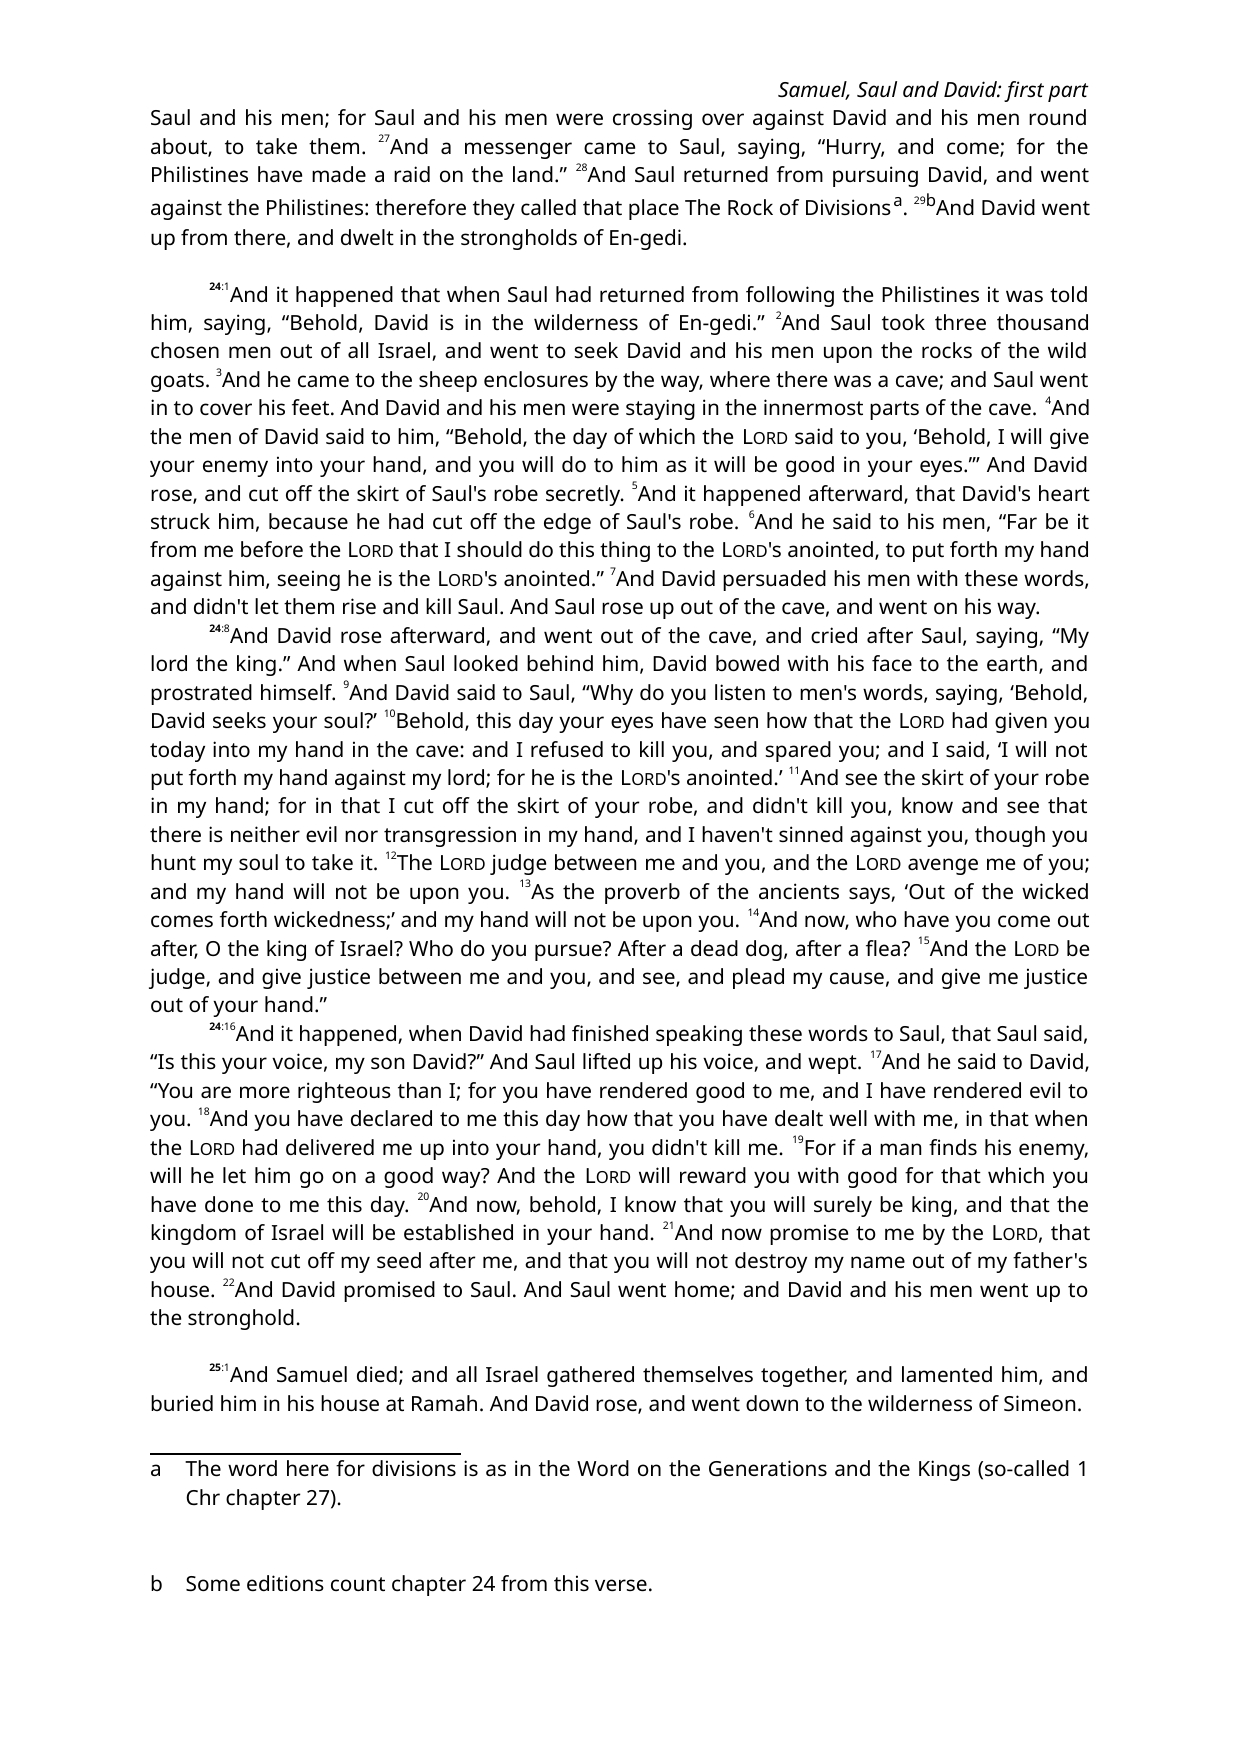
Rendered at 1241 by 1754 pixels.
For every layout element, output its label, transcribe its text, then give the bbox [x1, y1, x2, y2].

text 23:14And David stayed in the wilderness in the strongholds, and stayed in the hill-country in the wilderness of Ziph. And Saul sought him every day, and the Lord didn't deliver him into his hand. 15And David was afraid, for Saul had come out to seek his soul, and David was in the wilderness of Ziph in the wood. 16And Jonathan, Saul's son, rose, and went to David, into the wood, and strengthened his hand in God. 17And he said to him, “Don't fear; for the hand of Saul my father will not find you; and you will be king over Israel, and I will be next to you; and my father Saul knows this also.” 18And the two of them made a covenant before the Lord. And David stayed in the wood, and Jonathan went to his house. 19And the Ziphites came up to Saul, to Gibeah, saying, “Behold, David is hiding himself with us in the strongholds in the wood, in the hill of Hachilah, which is on the south of the desert. 20And now come down, according to all the desire of the king to come down, let him come down; and our part will be to deliver him up into the king's hand.” 21And Saul said, “You are blessed of the Lord; for you have had compassion on me. 22Please go and make even more sure, and know, and see his place where his foot hastens;” for he said, “Perhaps he is very cunning. 23And see, and find out all the lurking-places where he hides himself, and be sure to come again to me, and I will go with you: and it will happen that if he is in the land I will search him out among all the thousands of Judah.” 24And they rose, and went to Ziph before Saul: and David and his men were in the wilderness of Simeon, in the plain on the south of the desert. 25And Saul and his men went to search for him. And they told David, and he came down to the rock which is in the wilderness of Simeon. And when Saul heard, he pursued David in the wilderness of Simeon. 26And Saul went on this side of the mountain, and David and his men on the other side of the mountain: and David hurried to get away for fear of Saul and his men; for Saul and his men were crossing over against David and his men round about, to take them. 27And a messenger came to Saul, saying, “Hurry, and come; for the Philistines have made a raid on the land.” 28And Saul returned from pursuing David, and went against the Philistines: therefore they called that place The Rock of Divisions. 29And David went up from there, and dwelt in the strongholds of En-gedi. [150, 103, 1090, 251]
text 24:8And David rose afterward, and went out of the cave, and cried after Saul, saying, “My lord the king.” And when Saul looked behind him, David bowed with his face to the earth, and prostrated himself. 9And David said to Saul, “Why do you listen to men's words, saying, ‘Behold, David seeks your soul?’ 10Behold, this day your eyes have seen how that the Lord had given you today into my hand in the cave: and I refused to kill you, and spared you; and I said, ‘I will not put forth my hand against my lord; for he is the Lord's anointed.’ 11And see the skirt of your robe in my hand; for in that I cut off the skirt of your robe, and didn't kill you, know and see that there is neither evil nor transgression in my hand, and I haven't sinned against you, though you hunt my soul to take it. 12The Lord judge between me and you, and the Lord avenge me of you; and my hand will not be upon you. 13As the proverb of the ancients says, ‘Out of the wicked comes forth wickedness;’ and my hand will not be upon you. 14And now, who have you come out after, O the king of Israel? Who do you pursue? After a dead dog, after a flea? 15And the Lord be judge, and give justice between me and you, and see, and plead my cause, and give me justice out of your hand.” [150, 621, 1090, 1019]
text 24:16And it happened, when David had finished speaking these words to Saul, that Saul said, “Is this your voice, my son David?” And Saul lifted up his voice, and wept. 17And he said to David, “You are more righteous than I; for you have rendered good to me, and I have rendered evil to you. 18And you have declared to me this day how that you have dealt well with me, in that when the Lord had delivered me up into your hand, you didn't kill me. 19For if a man finds his enemy, will he let him go on a good way? And the Lord will reward you with good for that which you have done to me this day. 20And now, behold, I know that you will surely be king, and that the kingdom of Israel will be established in your hand. 21And now promise to me by the Lord, that you will not cut off my seed after me, and that you will not destroy my name out of my father's house. 22And David promised to Saul. And Saul went home; and David and his men went up to the stronghold. [150, 1019, 1090, 1332]
text Some editions count chapter 24 from this verse. [150, 1569, 1090, 1597]
text The word here for divisions is as in the Word on the Generations and the Kings (so-called 1 Chr chapter 27). [150, 1454, 1090, 1511]
text 25:1And Samuel died; and all Israel gathered themselves together, and lamented him, and buried him in his house at Ramah. And David rose, and went down to the wilderness of Simeon. [150, 1360, 1090, 1417]
text 24:1And it happened that when Saul had returned from following the Philistines it was told him, saying, “Behold, David is in the wilderness of En-gedi.” 2And Saul took three thousand chosen men out of all Israel, and went to seek David and his men upon the rocks of the wild goats. 3And he came to the sheep enclosures by the way, where there was a cave; and Saul went in to cover his feet. And David and his men were staying in the innermost parts of the cave. 4And the men of David said to him, “Behold, the day of which the Lord said to you, ‘Behold, I will give your enemy into your hand, and you will do to him as it will be good in your eyes.’” And David rose, and cut off the skirt of Saul's robe secretly. 5And it happened afterward, that David's heart struck him, because he had cut off the edge of Saul's robe. 6And he said to his men, “Far be it from me before the Lord that I should do this thing to the Lord's anointed, to put forth my hand against him, seeing he is the Lord's anointed.” 7And David persuaded his men with these words, and didn't let them rise and kill Saul. And Saul rose up out of the cave, and went on his way. [150, 280, 1090, 621]
